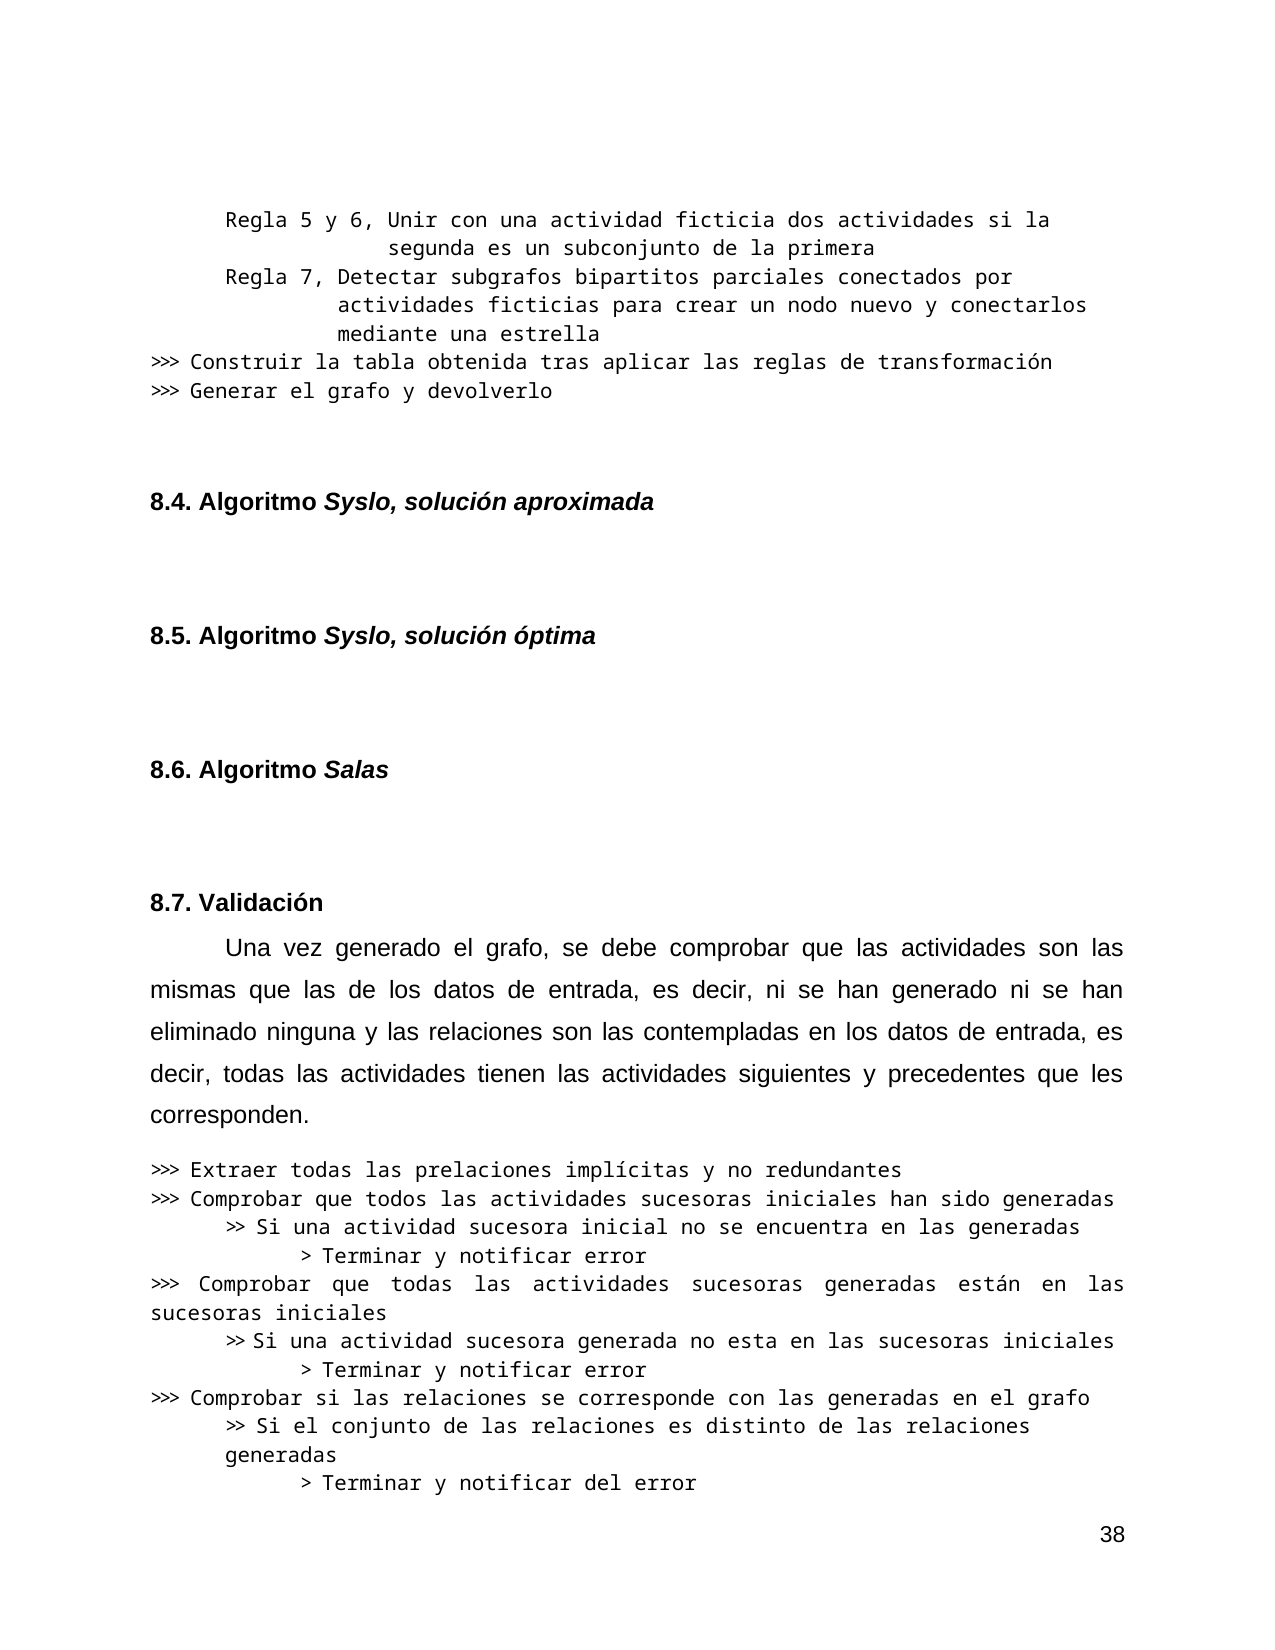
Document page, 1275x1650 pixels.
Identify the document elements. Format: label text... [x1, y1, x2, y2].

text > Terminar y notificar del error [150, 1468, 1125, 1497]
text >> Si el conjunto de las relaciones es distinto de las relaciones generadas [150, 1412, 1125, 1468]
text 8.7. Validación [150, 889, 1125, 917]
text Una vez generado el grafo, se debe comprobar que las actividades son las mismas que las de los datos de entrada, es decir, ni se han generado ni se han eliminado ninguna y las relaciones son las contempladas en los datos de entrada, es decir, todas las actividades tienen las actividades siguientes y precedentes que les corresponden. [150, 934, 1125, 1129]
text >>> Extraer todas las prelaciones implícitas y no redundantes [150, 1156, 1125, 1184]
text 8.5. Algoritmo Syslo, solución óptima [150, 622, 1125, 649]
text Regla 7, Detectar subgrafos bipartitos parciales conectados por actividades ficticias para crear un nodo nuevo y conectarlos mediante una estrella [150, 262, 1125, 347]
text 8.6. Algoritmo Salas [150, 755, 1125, 783]
text >>> Construir la tabla obtenida tras aplicar las reglas de transformación [150, 347, 1125, 376]
text >>> Comprobar que todas las actividades sucesoras generadas están en las sucesoras iniciales [150, 1269, 1125, 1326]
text >>> Comprobar si las relaciones se corresponde con las generadas en el grafo [150, 1383, 1125, 1412]
text 8.4. Algoritmo Syslo, solución aproximada [150, 488, 1125, 516]
text >>> Comprobar que todos las actividades sucesoras iniciales han sido generadas [150, 1184, 1125, 1212]
text > Terminar y notificar error [150, 1241, 1125, 1269]
text > Terminar y notificar error [150, 1355, 1125, 1383]
text Regla 5 y 6, Unir con una actividad ficticia dos actividades si la segunda es un subconjunto de la primera [150, 205, 1125, 262]
text >>> Generar el grafo y devolverlo [150, 376, 1125, 404]
text >> Si una actividad sucesora inicial no se encuentra en las generadas [150, 1212, 1125, 1241]
text >> Si una actividad sucesora generada no esta en las sucesoras iniciales [150, 1326, 1125, 1355]
